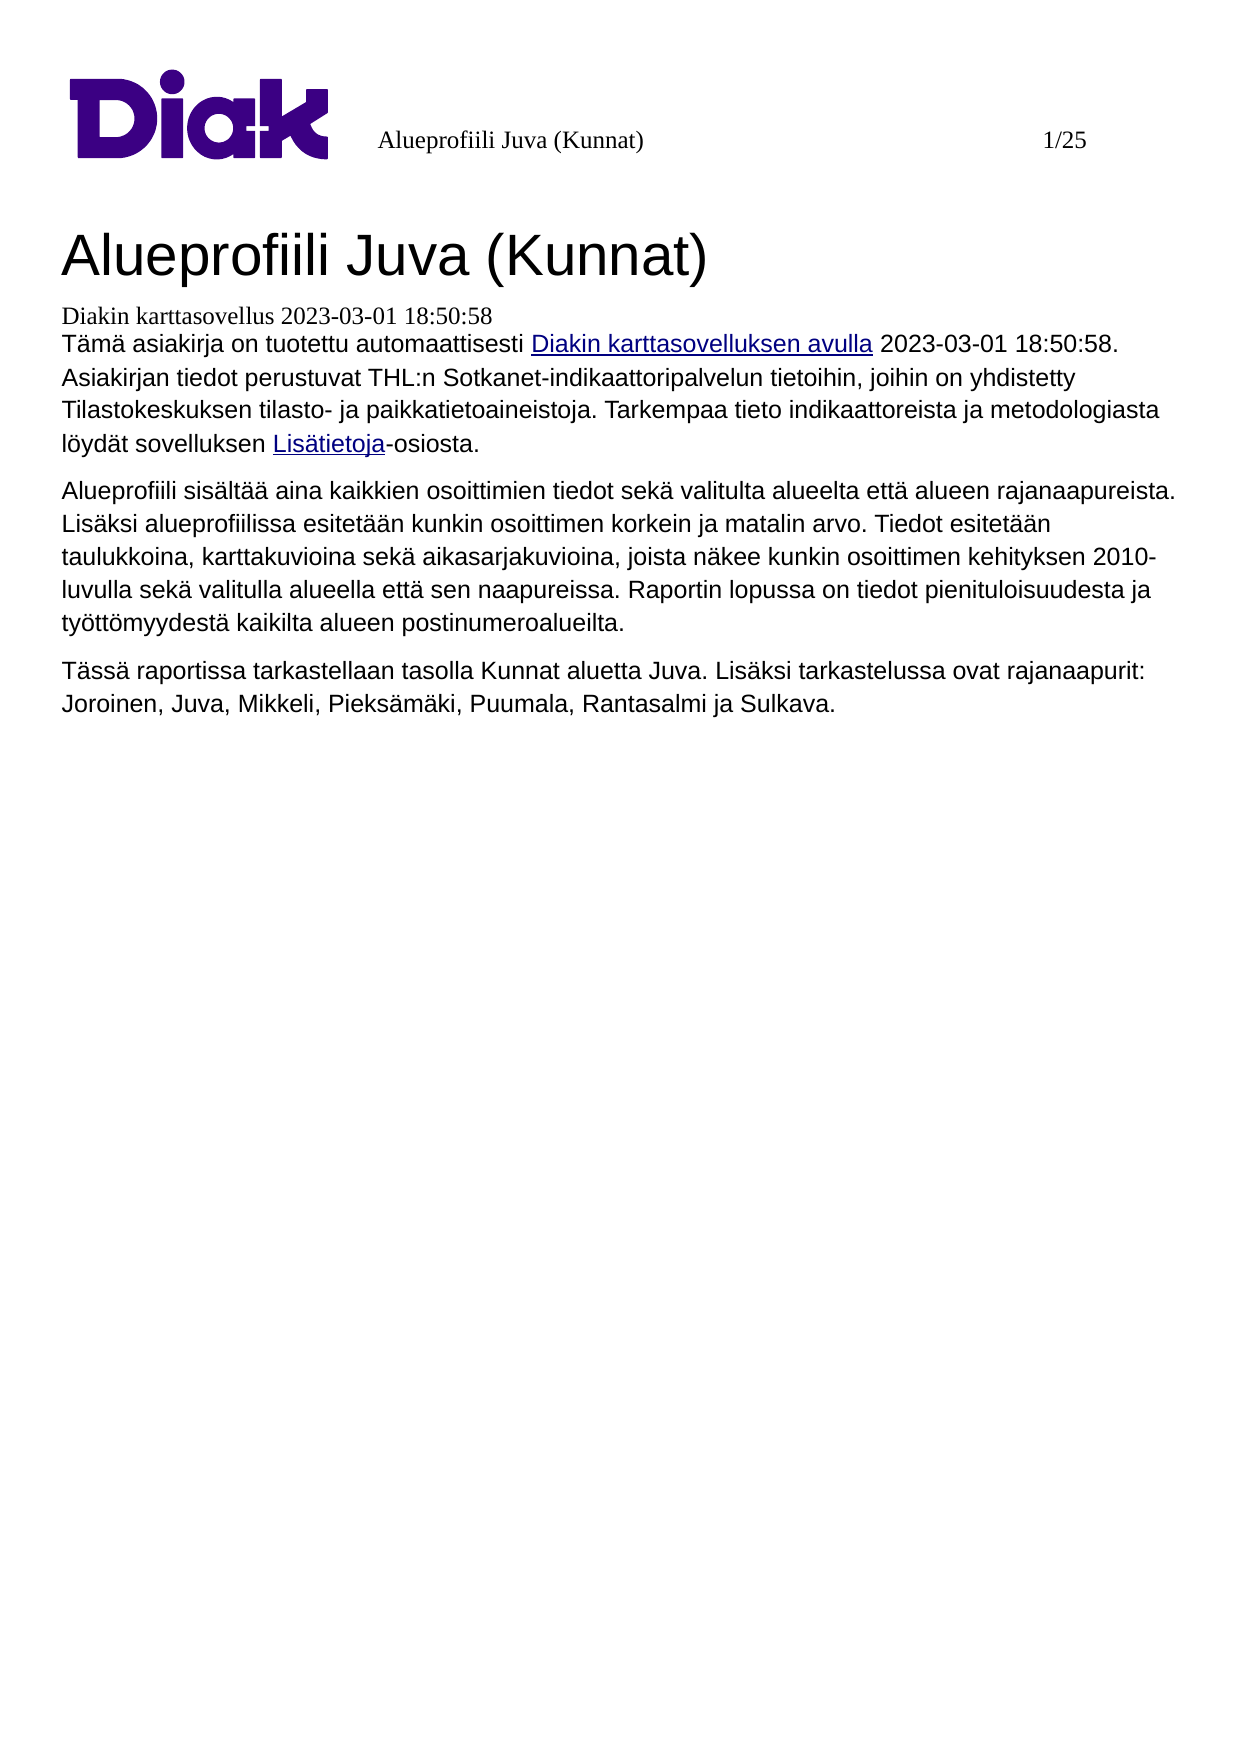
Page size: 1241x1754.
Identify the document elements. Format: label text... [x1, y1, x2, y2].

text Alueprofiili sisältää aina kaikkien osoittimien tiedot sekä valitulta alueelta että alueen rajanaapureista. Lisäksi alueprofiilissa esitetään kunkin osoittimen korkein ja matalin arvo. Tiedot esitetään taulukkoina, karttakuvioina sekä aikasarjakuvioina, joista näkee kunkin osoittimen kehityksen 2010-luvulla sekä valitulla alueella että sen naapureissa. Raportin lopussa on tiedot pienituloisuudesta ja työttömyydestä kaikilta alueen postinumeroalueilta. [61, 476, 1179, 637]
text Diakin karttasovellus 2023-03-01 18:50:58 [61, 301, 1179, 329]
title Alueprofiili Juva (Kunnat) [61, 221, 1179, 288]
text Tässä raportissa tarkastellaan tasolla Kunnat aluetta Juva. Lisäksi tarkastelussa ovat rajanaapurit: Joroinen, Juva, Mikkeli, Pieksämäki, Puumala, Rantasalmi ja Sulkava. [61, 656, 1179, 718]
text Tämä asiakirja on tuotettu automaattisesti Diakin karttasovelluksen avulla 2023-03-01 18:50:58. Asiakirjan tiedot perustuvat THL:n Sotkanet-indikaattoripalvelun tietoihin, joihin on yhdistetty Tilastokeskuksen tilasto- ja paikkatietoaineistoja. Tarkempaa tieto indikaattoreista ja metodologiasta löydät sovelluksen Lisätietoja-osiosta. [61, 329, 1179, 457]
